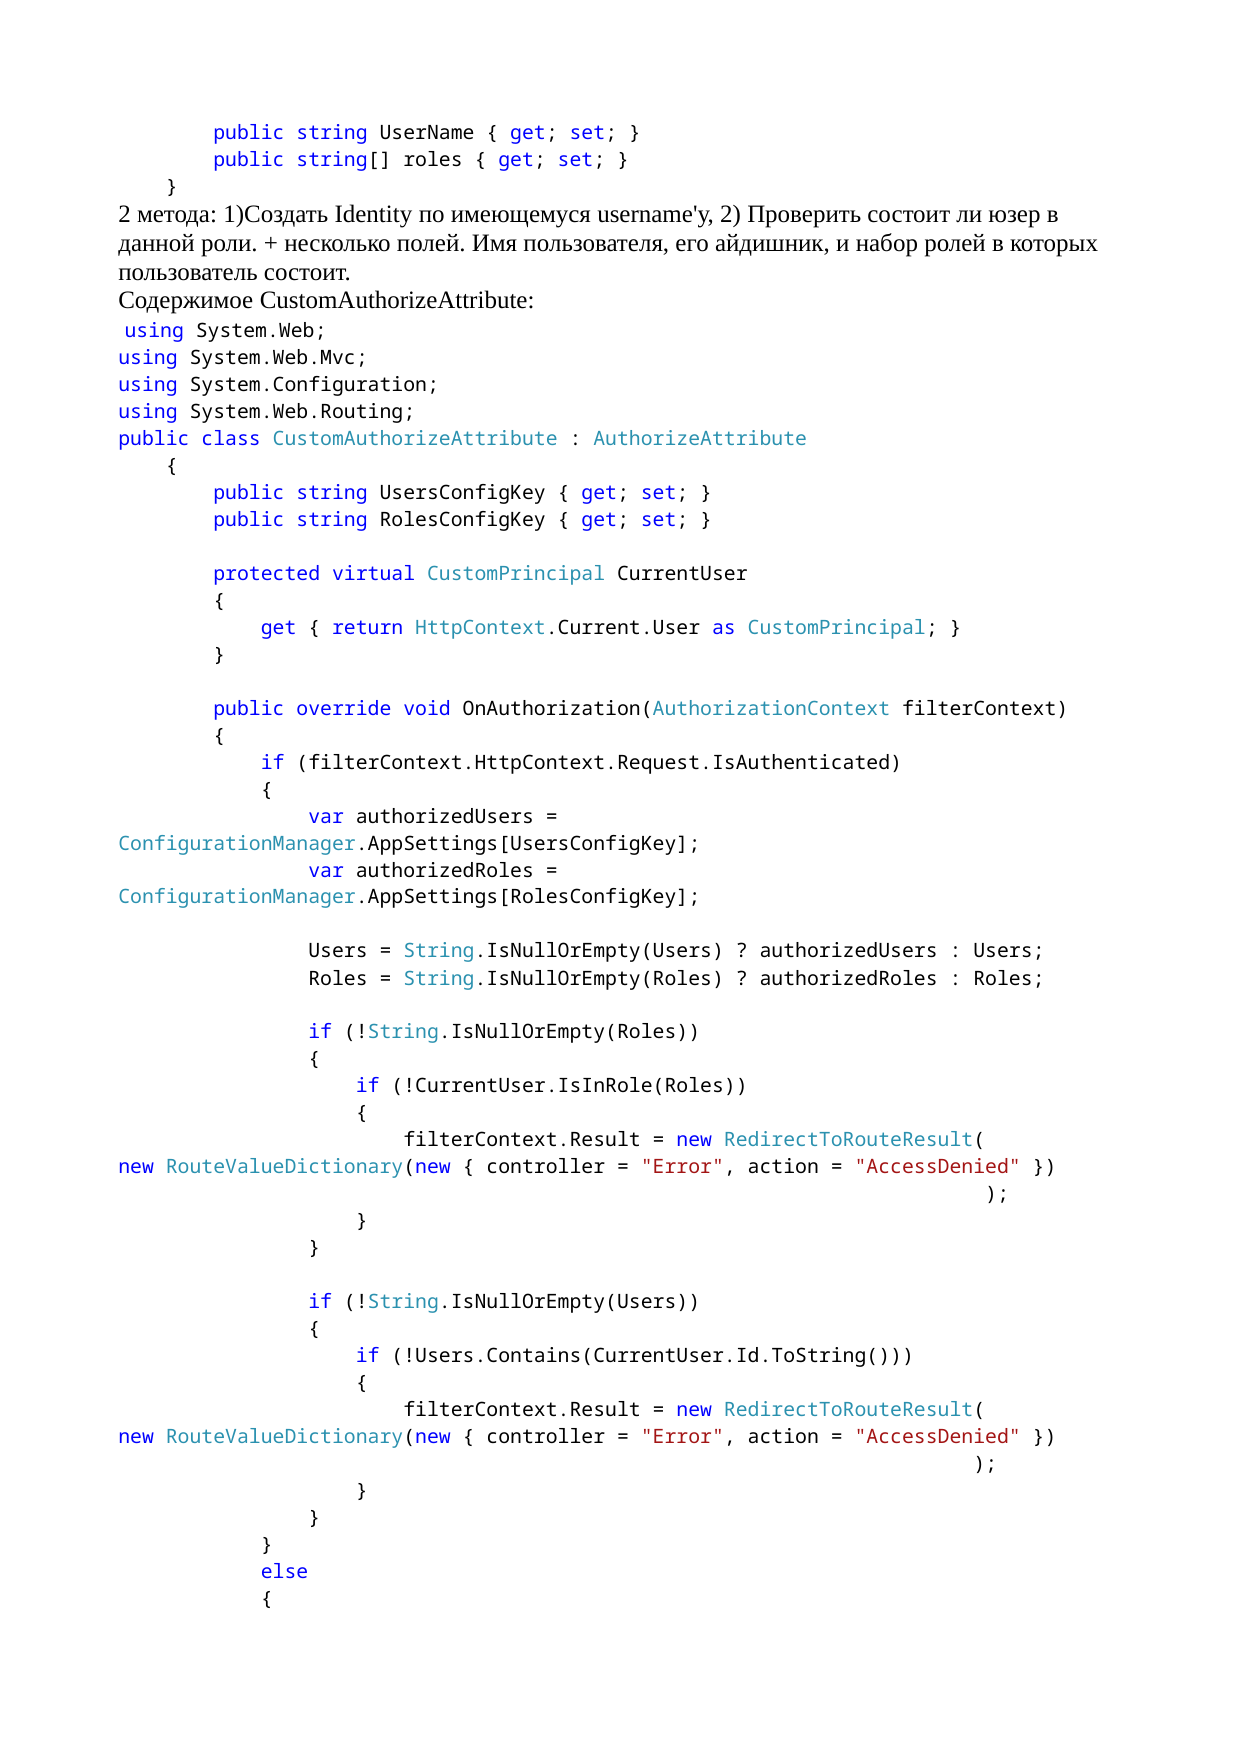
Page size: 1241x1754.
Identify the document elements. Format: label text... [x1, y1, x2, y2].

text if (filterContext.HttpContext.Request.IsAuthenticated) [118, 748, 1122, 775]
text if (!Users.Contains(CurrentUser.Id.ToString())) [118, 1341, 1122, 1368]
text var authorizedUsers = ConfigurationManager.AppSettings[UsersConfigKey]; [118, 802, 1122, 856]
text Roles = String.IsNullOrEmpty(Roles) ? authorizedRoles : Roles; [118, 964, 1122, 991]
text new RouteValueDictionary(new { controller = "Error", action = "AccessDenied" }) [118, 1422, 1122, 1449]
text { [118, 451, 1122, 478]
text } [118, 640, 1122, 667]
text 2 метода: 1)Создать Identity по имеющемуся username'у, 2) Проверить состоит ли юзер в данной роли. + несколько полей. Имя пользователя, его айдишник, и набор ролей в которых пользователь состоит. Содержимое CustomAuthorizeAttribute: [118, 199, 1122, 314]
text var authorizedRoles = ConfigurationManager.AppSettings[RolesConfigKey]; [118, 856, 1122, 910]
text ); [118, 1449, 1122, 1476]
text filterContext.Result = new RedirectToRouteResult( [118, 1395, 1122, 1422]
text { [118, 775, 1122, 802]
text Users = String.IsNullOrEmpty(Users) ? authorizedUsers : Users; [118, 937, 1122, 964]
text { [118, 1045, 1122, 1072]
text using System.Configuration; [118, 370, 1122, 397]
text if (!String.IsNullOrEmpty(Roles)) [118, 1018, 1122, 1045]
text using System.Web; [118, 314, 1122, 343]
text else [118, 1557, 1122, 1584]
text using System.Web.Routing; [118, 397, 1122, 424]
text { [118, 1099, 1122, 1126]
text public override void OnAuthorization(AuthorizationContext filterContext) [118, 694, 1122, 721]
text { [118, 1584, 1122, 1611]
text { [118, 1368, 1122, 1395]
text } [118, 1207, 1122, 1233]
text } [118, 172, 1122, 199]
text if (!CurrentUser.IsInRole(Roles)) [118, 1072, 1122, 1099]
text } [118, 1233, 1122, 1261]
text { [118, 1314, 1122, 1341]
text public string[] roles { get; set; } [118, 145, 1122, 172]
text } [118, 1476, 1122, 1503]
text public string RolesConfigKey { get; set; } [118, 505, 1122, 532]
text if (!String.IsNullOrEmpty(Users)) [118, 1287, 1122, 1314]
text new RouteValueDictionary(new { controller = "Error", action = "AccessDenied" }) [118, 1153, 1122, 1179]
text get { return HttpContext.Current.User as CustomPrincipal; } [118, 613, 1122, 640]
text using System.Web.Mvc; [118, 343, 1122, 370]
text { [118, 586, 1122, 613]
text filterContext.Result = new RedirectToRouteResult( [118, 1126, 1122, 1153]
text ); [118, 1179, 1122, 1207]
text public class CustomAuthorizeAttribute : AuthorizeAttribute [118, 424, 1122, 451]
text public string UserName { get; set; } [118, 118, 1122, 145]
text } [118, 1503, 1122, 1530]
text protected virtual CustomPrincipal CurrentUser [118, 559, 1122, 586]
text public string UsersConfigKey { get; set; } [118, 478, 1122, 505]
text { [118, 721, 1122, 748]
text } [118, 1530, 1122, 1557]
